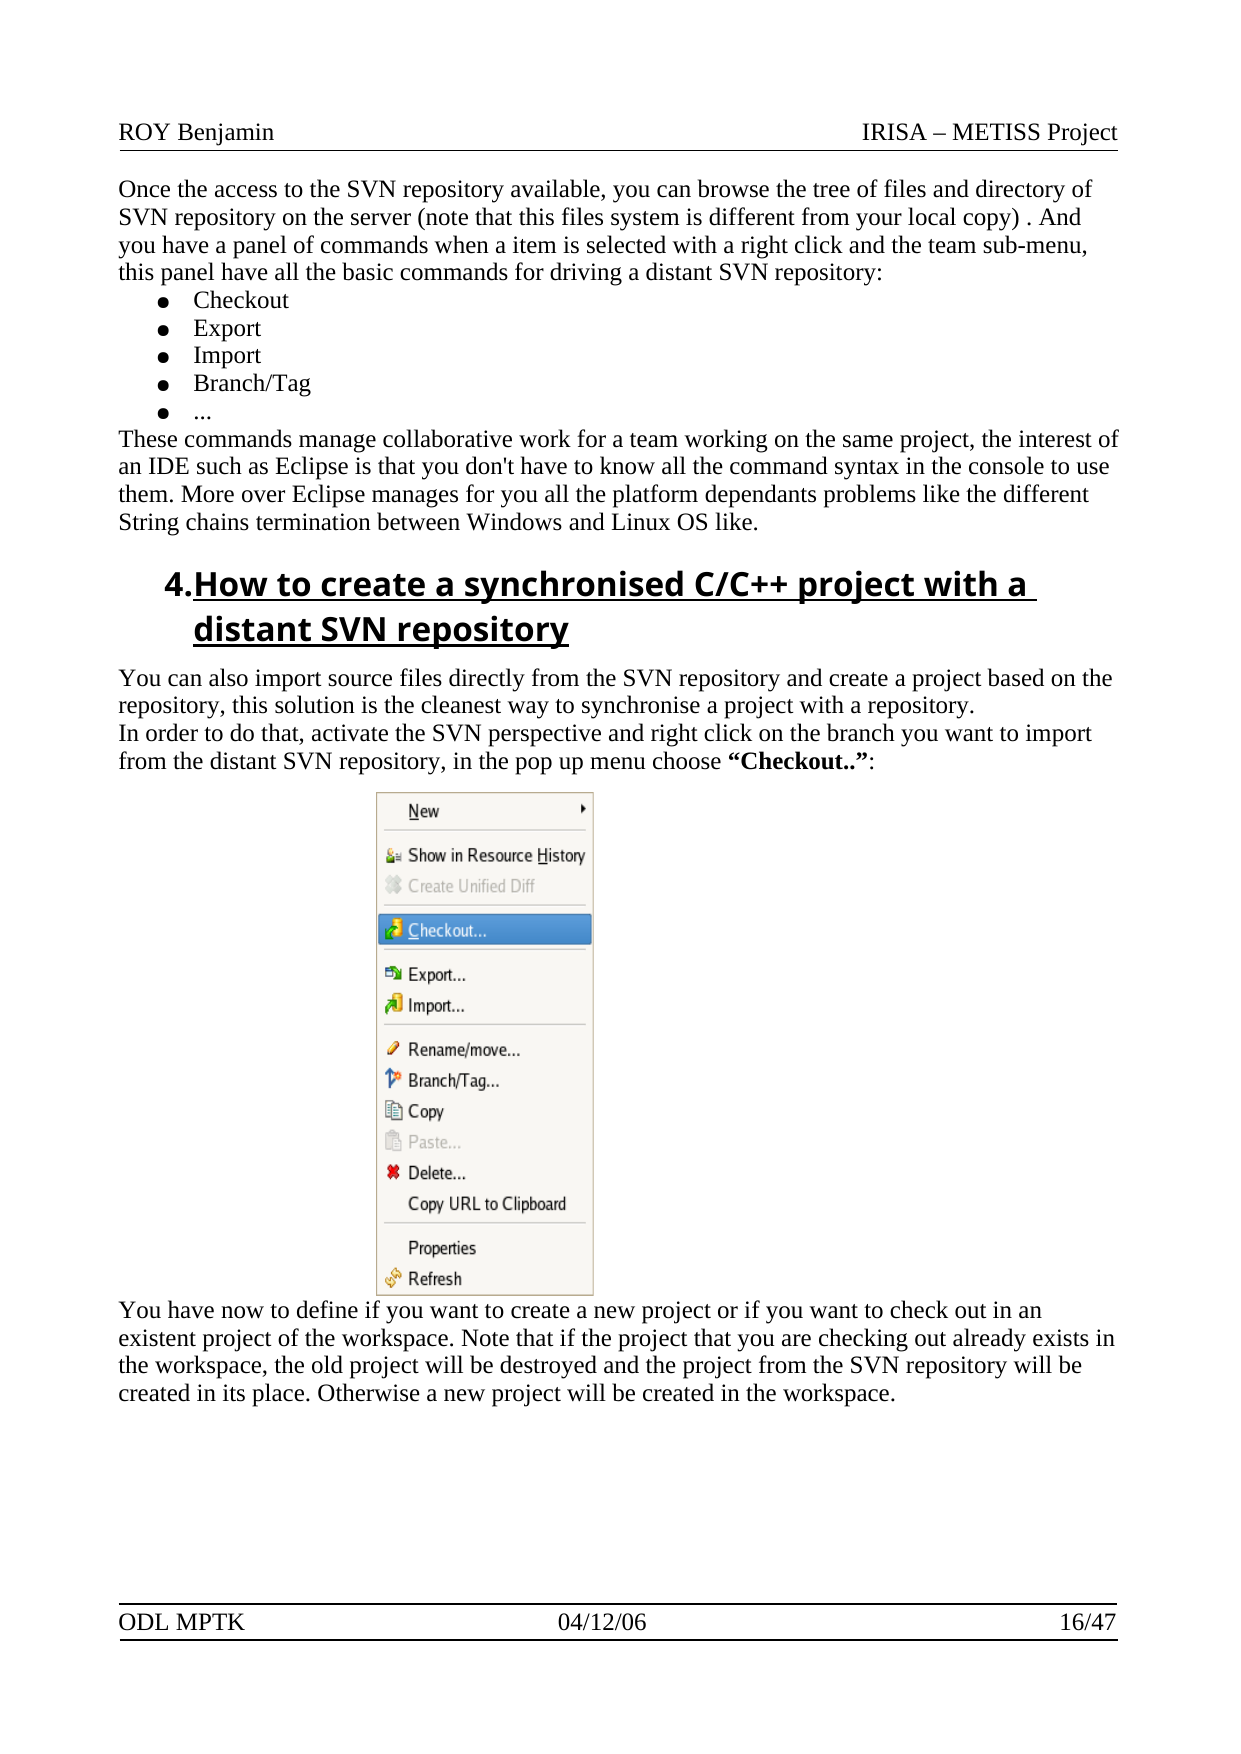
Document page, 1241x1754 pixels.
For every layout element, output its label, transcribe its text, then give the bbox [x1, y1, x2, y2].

list Checkout [156, 286, 1122, 314]
list Import [156, 342, 1122, 369]
list Export [156, 314, 1122, 342]
picture [376, 792, 594, 1296]
subtitle How to create a synchronised C/C++ project with a distant SVN repository [156, 561, 1122, 651]
list ... [156, 397, 1122, 425]
text You can also import source files directly from the SVN repository and create a project based on the repository, this solution is the cleanest way to synchronise a project with a repository. [118, 664, 1122, 719]
text You have now to define if you want to create a new project or if you want to check out in an existent project of the workspace. Note that if the project that you are checking out already exists in the workspace, the old project will be destroyed and the project from the SVN repository will be created in its place. Otherwise a new project will be created in the workspace. [118, 1296, 1122, 1407]
text In order to do that, activate the SVN perspective and right click on the branch you want to import from the distant SVN repository, in the pop up menu choose “Checkout..”: [118, 719, 1122, 775]
text These commands manage collaborative work for a team working on the same project, the interest of an IDE such as Eclipse is that you don't have to know all the command syntax in the console to use them. More over Eclipse manages for you all the platform dependants problems like the different String chains termination between Windows and Linux OS like. [118, 425, 1122, 536]
list Branch/Tag [156, 369, 1122, 397]
text Once the access to the SVN repository available, you can browse the tree of files and directory of SVN repository on the server (note that this files system is different from your local copy) . And you have a panel of commands when a item is selected with a right click and the team sub-menu, this panel have all the basic commands for driving a distant SVN repository: [118, 175, 1122, 286]
